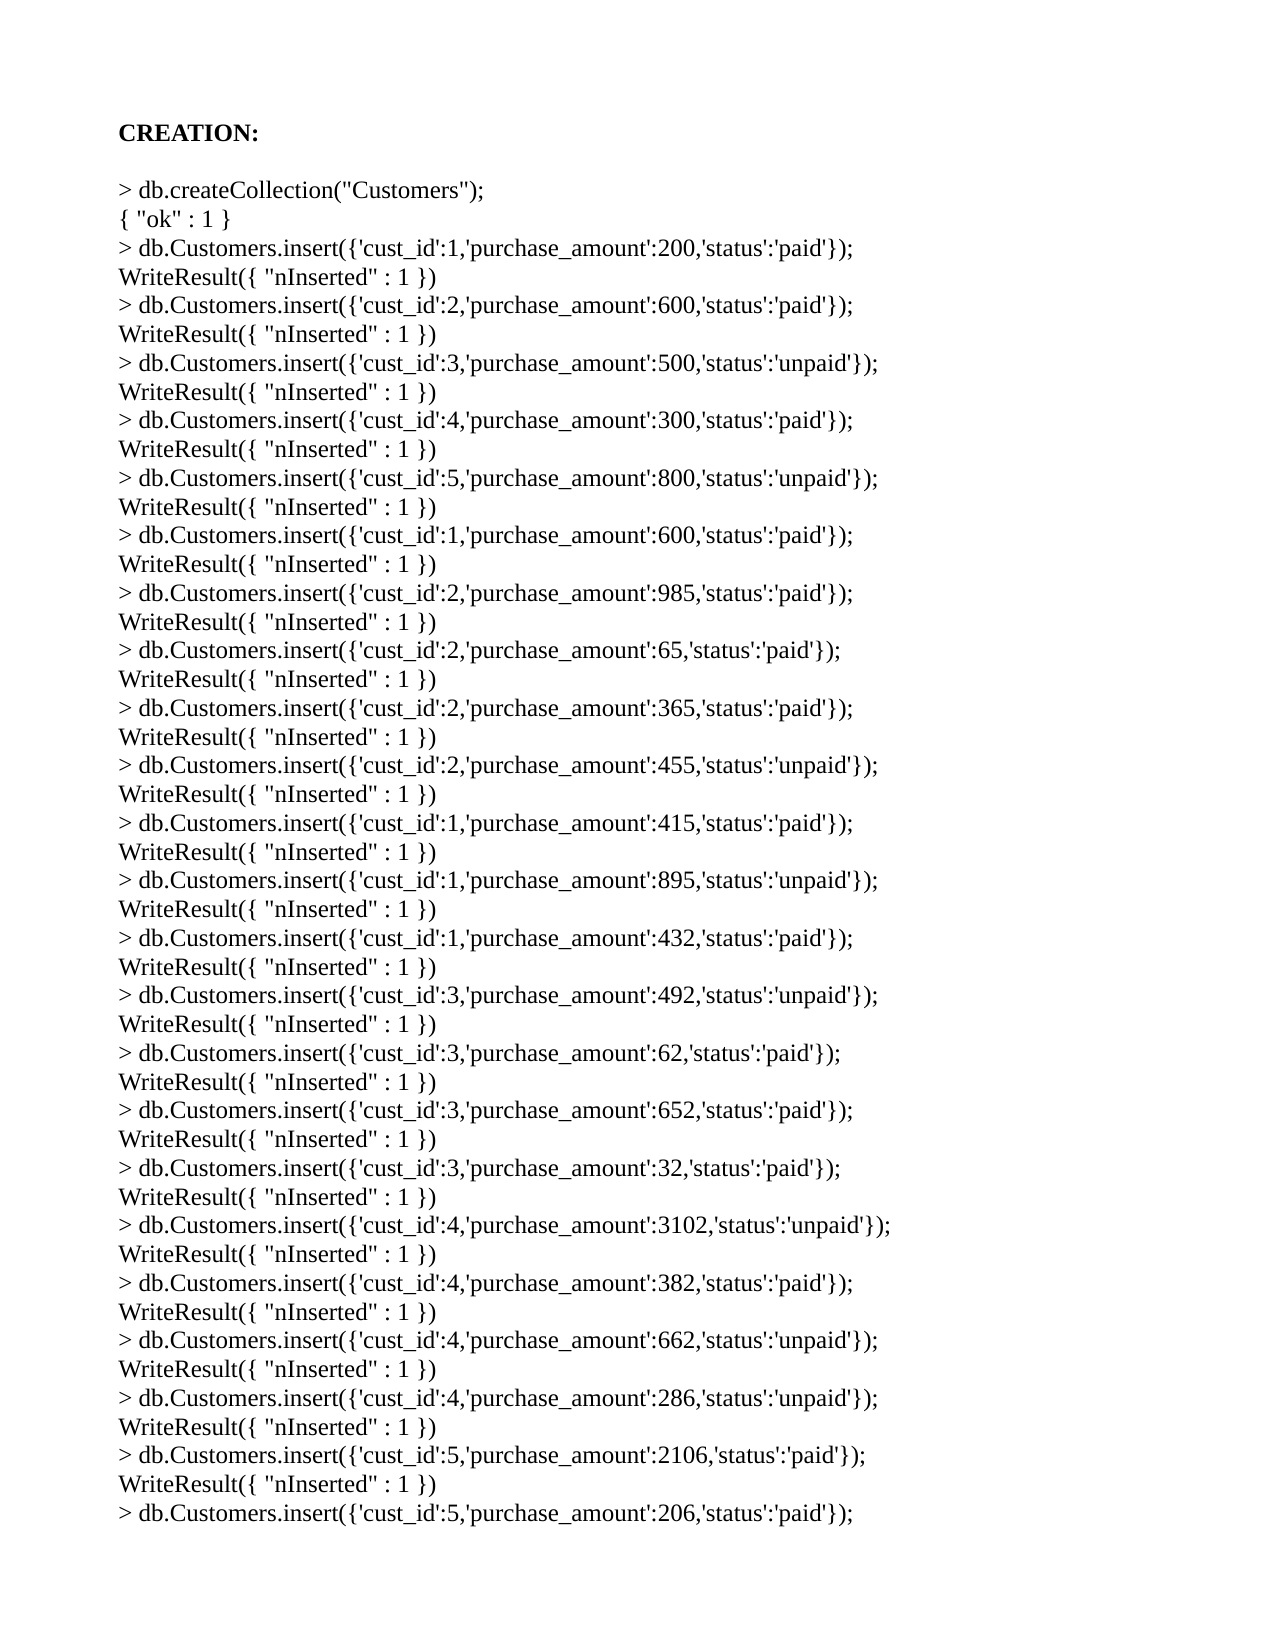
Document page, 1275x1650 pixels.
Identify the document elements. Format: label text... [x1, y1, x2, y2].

text WriteResult({ "nInserted" : 1 }) [118, 1297, 1157, 1326]
text WriteResult({ "nInserted" : 1 }) [118, 837, 1157, 866]
text > db.Customers.insert({'cust_id':2,'purchase_amount':455,'status':'unpaid'}); [118, 751, 1157, 779]
text WriteResult({ "nInserted" : 1 }) [118, 664, 1157, 693]
text > db.Customers.insert({'cust_id':4,'purchase_amount':3102,'status':'unpaid'}); [118, 1211, 1157, 1239]
text > db.createCollection("Customers"); [118, 176, 1157, 204]
text > db.Customers.insert({'cust_id':1,'purchase_amount':600,'status':'paid'}); [118, 521, 1157, 549]
text > db.Customers.insert({'cust_id':3,'purchase_amount':62,'status':'paid'}); [118, 1038, 1157, 1067]
text WriteResult({ "nInserted" : 1 }) [118, 492, 1157, 521]
text WriteResult({ "nInserted" : 1 }) [118, 1067, 1157, 1096]
text > db.Customers.insert({'cust_id':3,'purchase_amount':32,'status':'paid'}); [118, 1153, 1157, 1182]
text WriteResult({ "nInserted" : 1 }) [118, 1469, 1157, 1498]
text WriteResult({ "nInserted" : 1 }) [118, 1182, 1157, 1211]
text > db.Customers.insert({'cust_id':1,'purchase_amount':895,'status':'unpaid'}); [118, 866, 1157, 894]
text WriteResult({ "nInserted" : 1 }) [118, 1009, 1157, 1038]
text > db.Customers.insert({'cust_id':2,'purchase_amount':65,'status':'paid'}); [118, 636, 1157, 664]
text > db.Customers.insert({'cust_id':4,'purchase_amount':382,'status':'paid'}); [118, 1268, 1157, 1297]
text > db.Customers.insert({'cust_id':2,'purchase_amount':365,'status':'paid'}); [118, 693, 1157, 722]
text WriteResult({ "nInserted" : 1 }) [118, 377, 1157, 406]
text WriteResult({ "nInserted" : 1 }) [118, 1354, 1157, 1383]
text > db.Customers.insert({'cust_id':2,'purchase_amount':600,'status':'paid'}); [118, 291, 1157, 319]
text > db.Customers.insert({'cust_id':5,'purchase_amount':2106,'status':'paid'}); [118, 1441, 1157, 1469]
text > db.Customers.insert({'cust_id':2,'purchase_amount':985,'status':'paid'}); [118, 578, 1157, 607]
text CREATION: [118, 118, 1157, 147]
text > db.Customers.insert({'cust_id':5,'purchase_amount':206,'status':'paid'}); [118, 1498, 1157, 1527]
text WriteResult({ "nInserted" : 1 }) [118, 549, 1157, 578]
text { "ok" : 1 } [118, 204, 1157, 233]
text WriteResult({ "nInserted" : 1 }) [118, 952, 1157, 981]
text WriteResult({ "nInserted" : 1 }) [118, 434, 1157, 463]
text WriteResult({ "nInserted" : 1 }) [118, 894, 1157, 923]
text > db.Customers.insert({'cust_id':5,'purchase_amount':800,'status':'unpaid'}); [118, 463, 1157, 492]
text > db.Customers.insert({'cust_id':4,'purchase_amount':300,'status':'paid'}); [118, 406, 1157, 434]
text WriteResult({ "nInserted" : 1 }) [118, 607, 1157, 636]
text > db.Customers.insert({'cust_id':1,'purchase_amount':415,'status':'paid'}); [118, 808, 1157, 837]
text WriteResult({ "nInserted" : 1 }) [118, 722, 1157, 751]
text > db.Customers.insert({'cust_id':3,'purchase_amount':492,'status':'unpaid'}); [118, 981, 1157, 1009]
text WriteResult({ "nInserted" : 1 }) [118, 1239, 1157, 1268]
text > db.Customers.insert({'cust_id':1,'purchase_amount':432,'status':'paid'}); [118, 923, 1157, 952]
text > db.Customers.insert({'cust_id':3,'purchase_amount':652,'status':'paid'}); [118, 1096, 1157, 1124]
text > db.Customers.insert({'cust_id':1,'purchase_amount':200,'status':'paid'}); [118, 233, 1157, 262]
text > db.Customers.insert({'cust_id':3,'purchase_amount':500,'status':'unpaid'}); [118, 348, 1157, 377]
text WriteResult({ "nInserted" : 1 }) [118, 779, 1157, 808]
text WriteResult({ "nInserted" : 1 }) [118, 319, 1157, 348]
text > db.Customers.insert({'cust_id':4,'purchase_amount':662,'status':'unpaid'}); [118, 1326, 1157, 1354]
text WriteResult({ "nInserted" : 1 }) [118, 1412, 1157, 1441]
text WriteResult({ "nInserted" : 1 }) [118, 1124, 1157, 1153]
text WriteResult({ "nInserted" : 1 }) [118, 262, 1157, 291]
text > db.Customers.insert({'cust_id':4,'purchase_amount':286,'status':'unpaid'}); [118, 1383, 1157, 1412]
